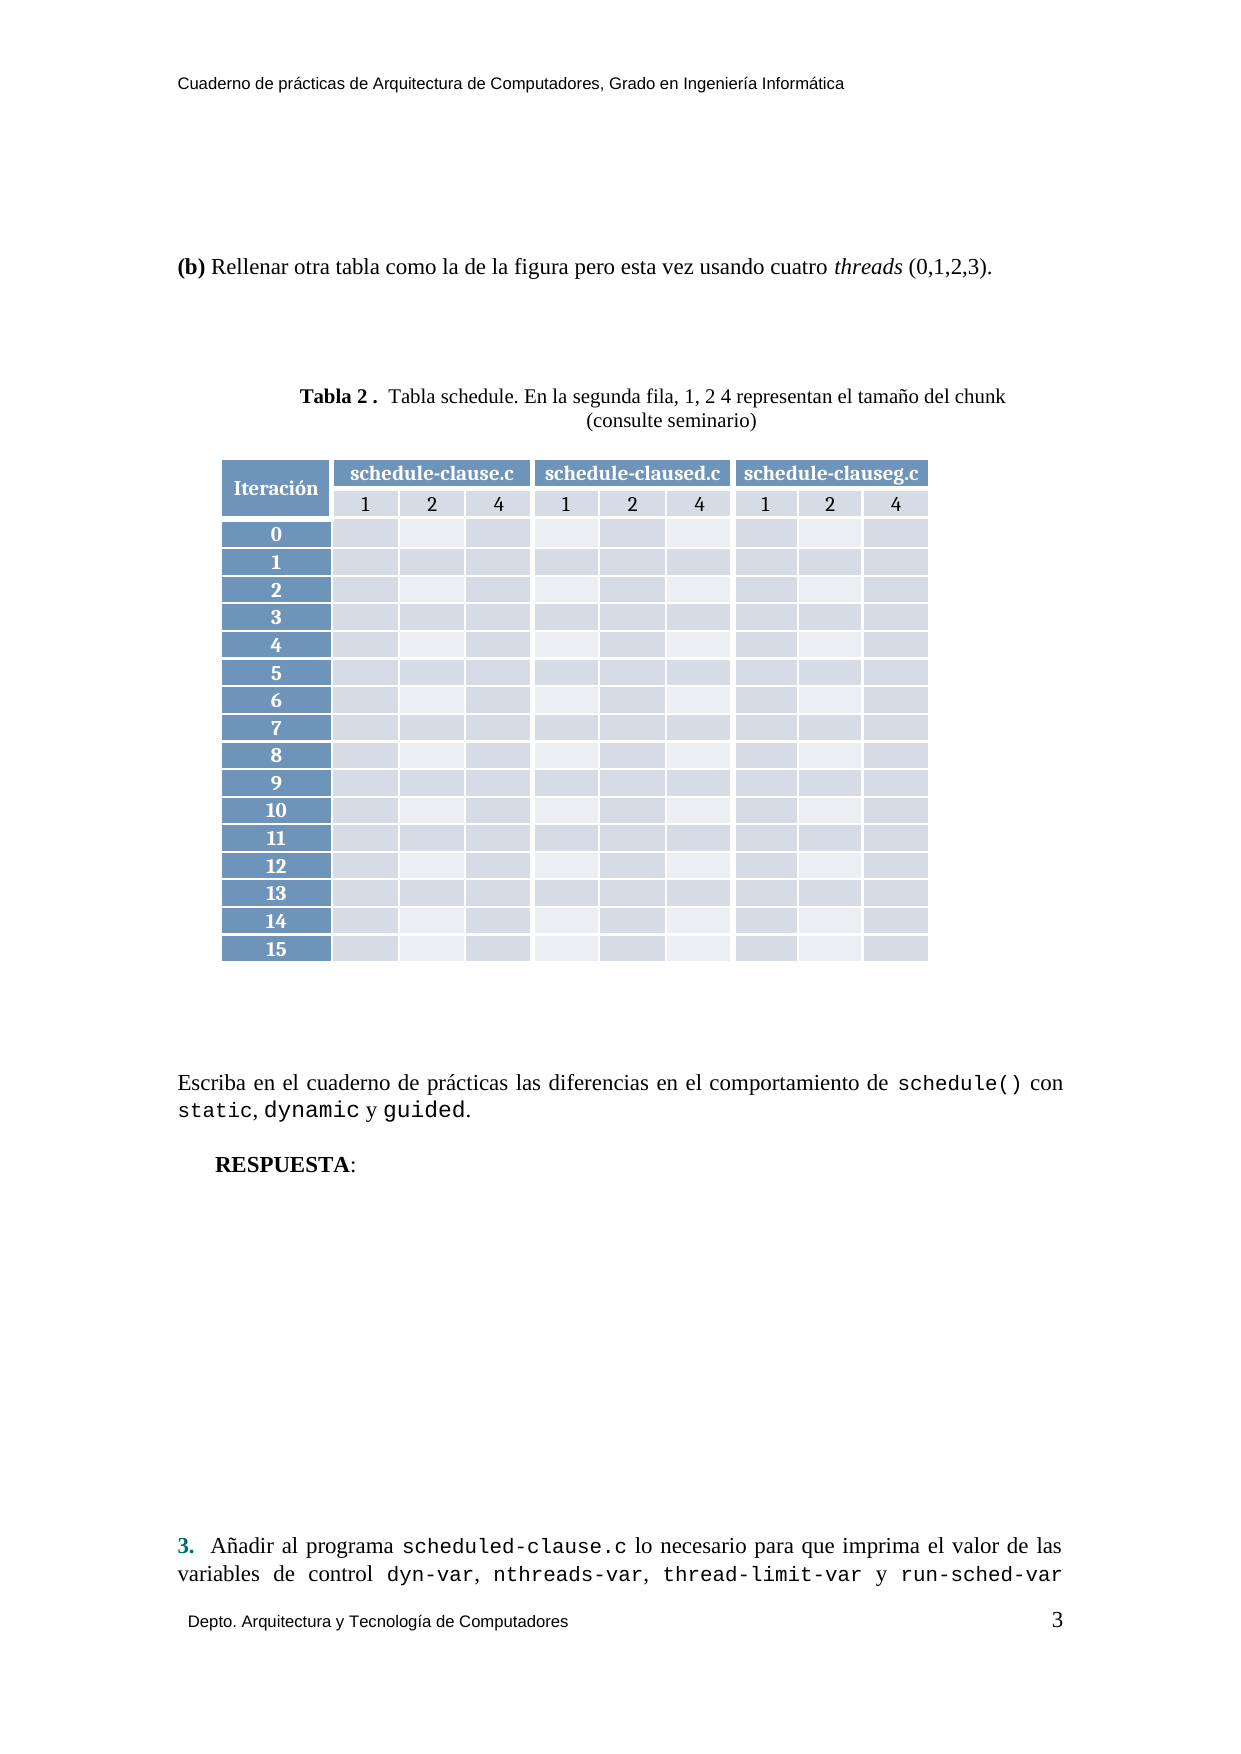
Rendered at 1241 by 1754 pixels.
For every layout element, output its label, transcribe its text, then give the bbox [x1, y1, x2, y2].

table_cell [177, 432, 1053, 458]
table_cell [736, 519, 797, 547]
table_cell [799, 798, 861, 823]
table_cell 5 [222, 660, 331, 685]
table_cell [864, 798, 928, 823]
table_cell [736, 549, 797, 575]
table_cell [736, 687, 797, 713]
table_cell [535, 908, 598, 933]
table_cell 11 [222, 825, 331, 851]
table_cell [667, 770, 730, 796]
table_cell [333, 880, 398, 906]
table_header Tabla schedule. En la segunda fila, 1, 2 4 representan el tamaño del chunk (consulte seminario) [177, 359, 1053, 432]
table_cell [600, 743, 665, 768]
table_cell [736, 660, 797, 685]
table_cell [736, 908, 797, 933]
table_cell [466, 715, 530, 740]
table_cell 3 [222, 604, 331, 630]
table_cell [333, 632, 398, 657]
table_cell [864, 604, 928, 630]
table_cell [667, 577, 730, 602]
table_cell [864, 519, 928, 547]
table_cell 8 [222, 743, 331, 768]
table_cell [400, 549, 464, 575]
table_header schedule-claused.c [535, 460, 730, 486]
table_cell [864, 908, 928, 933]
table_cell [667, 632, 730, 657]
table_cell [799, 715, 861, 740]
table_cell [400, 880, 464, 906]
table_header Iteración [222, 460, 329, 516]
table_cell [333, 770, 398, 796]
table_cell [736, 853, 797, 878]
table_cell 4 [466, 491, 530, 516]
table_cell [535, 632, 598, 657]
table_cell [333, 936, 398, 961]
table_cell [864, 549, 928, 575]
table_cell [600, 798, 665, 823]
table_cell [667, 743, 730, 768]
table_cell [600, 687, 665, 713]
table_cell [736, 715, 797, 740]
table_cell [400, 687, 464, 713]
table_cell 6 [222, 687, 331, 713]
table_cell [864, 660, 928, 685]
table_cell [600, 825, 665, 851]
table_cell [864, 715, 928, 740]
table_cell [535, 880, 598, 906]
table_cell [466, 519, 530, 547]
table_cell [736, 632, 797, 657]
table_cell [466, 825, 530, 851]
table_cell [333, 743, 398, 768]
table_cell [466, 632, 530, 657]
table_cell [864, 770, 928, 796]
table_cell [667, 549, 730, 575]
table_cell [864, 853, 928, 878]
table_cell [864, 577, 928, 602]
table_cell [864, 880, 928, 906]
table_cell 9 [222, 770, 331, 796]
table_cell [600, 853, 665, 878]
table_cell 4 [864, 491, 928, 516]
table_cell 12 [222, 853, 331, 878]
table_cell 2 [600, 491, 665, 516]
table_cell [333, 825, 398, 851]
table_cell [400, 770, 464, 796]
table_cell [667, 687, 730, 713]
table_cell [667, 936, 730, 961]
table_cell [400, 908, 464, 933]
table_cell [400, 519, 464, 547]
table_cell [535, 715, 598, 740]
text RESPUESTA: [215, 1151, 1063, 1177]
table_cell [799, 908, 861, 933]
table_cell [400, 604, 464, 630]
table_cell [736, 604, 797, 630]
table_cell 1 [334, 491, 398, 516]
table_cell [466, 660, 530, 685]
table_cell [667, 519, 730, 547]
table_cell [400, 715, 464, 740]
table_cell [333, 687, 398, 713]
table_cell [333, 519, 398, 547]
table_cell [864, 632, 928, 657]
table_cell [667, 853, 730, 878]
list Escriba en el cuaderno de prácticas las diferencias en el comportamiento de schedule() con static, dynamic y guided. [177, 1069, 1063, 1125]
table_cell [333, 660, 398, 685]
table_cell [333, 549, 398, 575]
table_cell [466, 770, 530, 796]
table_cell [736, 880, 797, 906]
table_cell [466, 743, 530, 768]
table_cell [333, 715, 398, 740]
table_cell [600, 715, 665, 740]
table_cell [667, 880, 730, 906]
table_cell [466, 880, 530, 906]
table_cell [799, 577, 861, 602]
table_cell [600, 577, 665, 602]
text (b) Rellenar otra tabla como la de la figura pero esta vez usando cuatro threads (0,1,2,3). [177, 253, 1063, 279]
table_cell [466, 936, 530, 961]
table_cell 2 [799, 491, 861, 516]
table_cell [466, 687, 530, 713]
table_cell [535, 743, 598, 768]
table_cell [799, 519, 861, 547]
table_cell 2 [222, 577, 331, 602]
table_cell 1 [535, 491, 598, 516]
table_cell 4 [222, 632, 331, 657]
table_cell [736, 825, 797, 851]
table_cell [466, 604, 530, 630]
table_cell [799, 853, 861, 878]
table_cell [799, 743, 861, 768]
table_cell 4 [667, 491, 730, 516]
table_cell [600, 519, 665, 547]
table_cell [535, 853, 598, 878]
table_cell [864, 687, 928, 713]
table_cell [736, 798, 797, 823]
table_cell 14 [222, 908, 331, 933]
table_cell [600, 632, 665, 657]
table_cell [400, 825, 464, 851]
list 3. Añadir al programa scheduled-clause.c lo necesario para que imprima el valor de las variables de control dyn-var, nthreads-var, thread-limit-var y run-sched-var [177, 1533, 1063, 1588]
table_cell [535, 936, 598, 961]
table_cell [466, 798, 530, 823]
table_cell [667, 715, 730, 740]
table_cell [535, 660, 598, 685]
table_cell [535, 798, 598, 823]
table_cell [400, 660, 464, 685]
table_cell [333, 577, 398, 602]
table_cell [799, 660, 861, 685]
table_cell [736, 743, 797, 768]
table_header schedule-clause.c [334, 460, 530, 486]
table_cell [799, 632, 861, 657]
table_cell [736, 577, 797, 602]
table_cell [400, 853, 464, 878]
table_cell [799, 936, 861, 961]
table_cell [535, 687, 598, 713]
table_cell [600, 660, 665, 685]
table_cell [535, 577, 598, 602]
table_cell 0 [222, 522, 331, 547]
table_cell [600, 908, 665, 933]
table_cell [333, 798, 398, 823]
table_cell [535, 770, 598, 796]
table_cell 13 [222, 880, 331, 906]
table_cell 7 [222, 715, 331, 740]
table_cell [400, 936, 464, 961]
table_cell [466, 908, 530, 933]
table_cell [799, 549, 861, 575]
table_cell [799, 604, 861, 630]
table_cell [600, 549, 665, 575]
table_cell [864, 743, 928, 768]
table_cell [466, 549, 530, 575]
table_cell [400, 632, 464, 657]
table_header schedule-clauseg.c [736, 460, 928, 486]
table_cell [667, 825, 730, 851]
table_cell 10 [222, 798, 331, 823]
table_cell [466, 577, 530, 602]
table_cell [799, 770, 861, 796]
table_cell [535, 604, 598, 630]
table_cell [535, 519, 598, 547]
table_cell [333, 604, 398, 630]
table_cell [400, 798, 464, 823]
table_cell [600, 936, 665, 961]
table_cell [535, 549, 598, 575]
table_cell [864, 936, 928, 961]
table_cell [864, 825, 928, 851]
table_cell [667, 798, 730, 823]
table_cell 1 [222, 549, 331, 575]
table_cell 15 [222, 936, 331, 961]
table_cell [736, 936, 797, 961]
table_cell 2 [400, 491, 464, 516]
table_cell [799, 825, 861, 851]
table_cell [667, 660, 730, 685]
table_cell [600, 770, 665, 796]
table_cell [400, 577, 464, 602]
table_cell 1 [736, 491, 797, 516]
table_cell [667, 908, 730, 933]
table_cell [400, 743, 464, 768]
table_cell [333, 853, 398, 878]
table_cell [535, 825, 598, 851]
table_cell [736, 770, 797, 796]
table_cell [600, 880, 665, 906]
table_cell [333, 908, 398, 933]
table_cell [466, 853, 530, 878]
table_cell [667, 604, 730, 630]
table_cell [600, 604, 665, 630]
table_cell [799, 880, 861, 906]
table_cell [799, 687, 861, 713]
